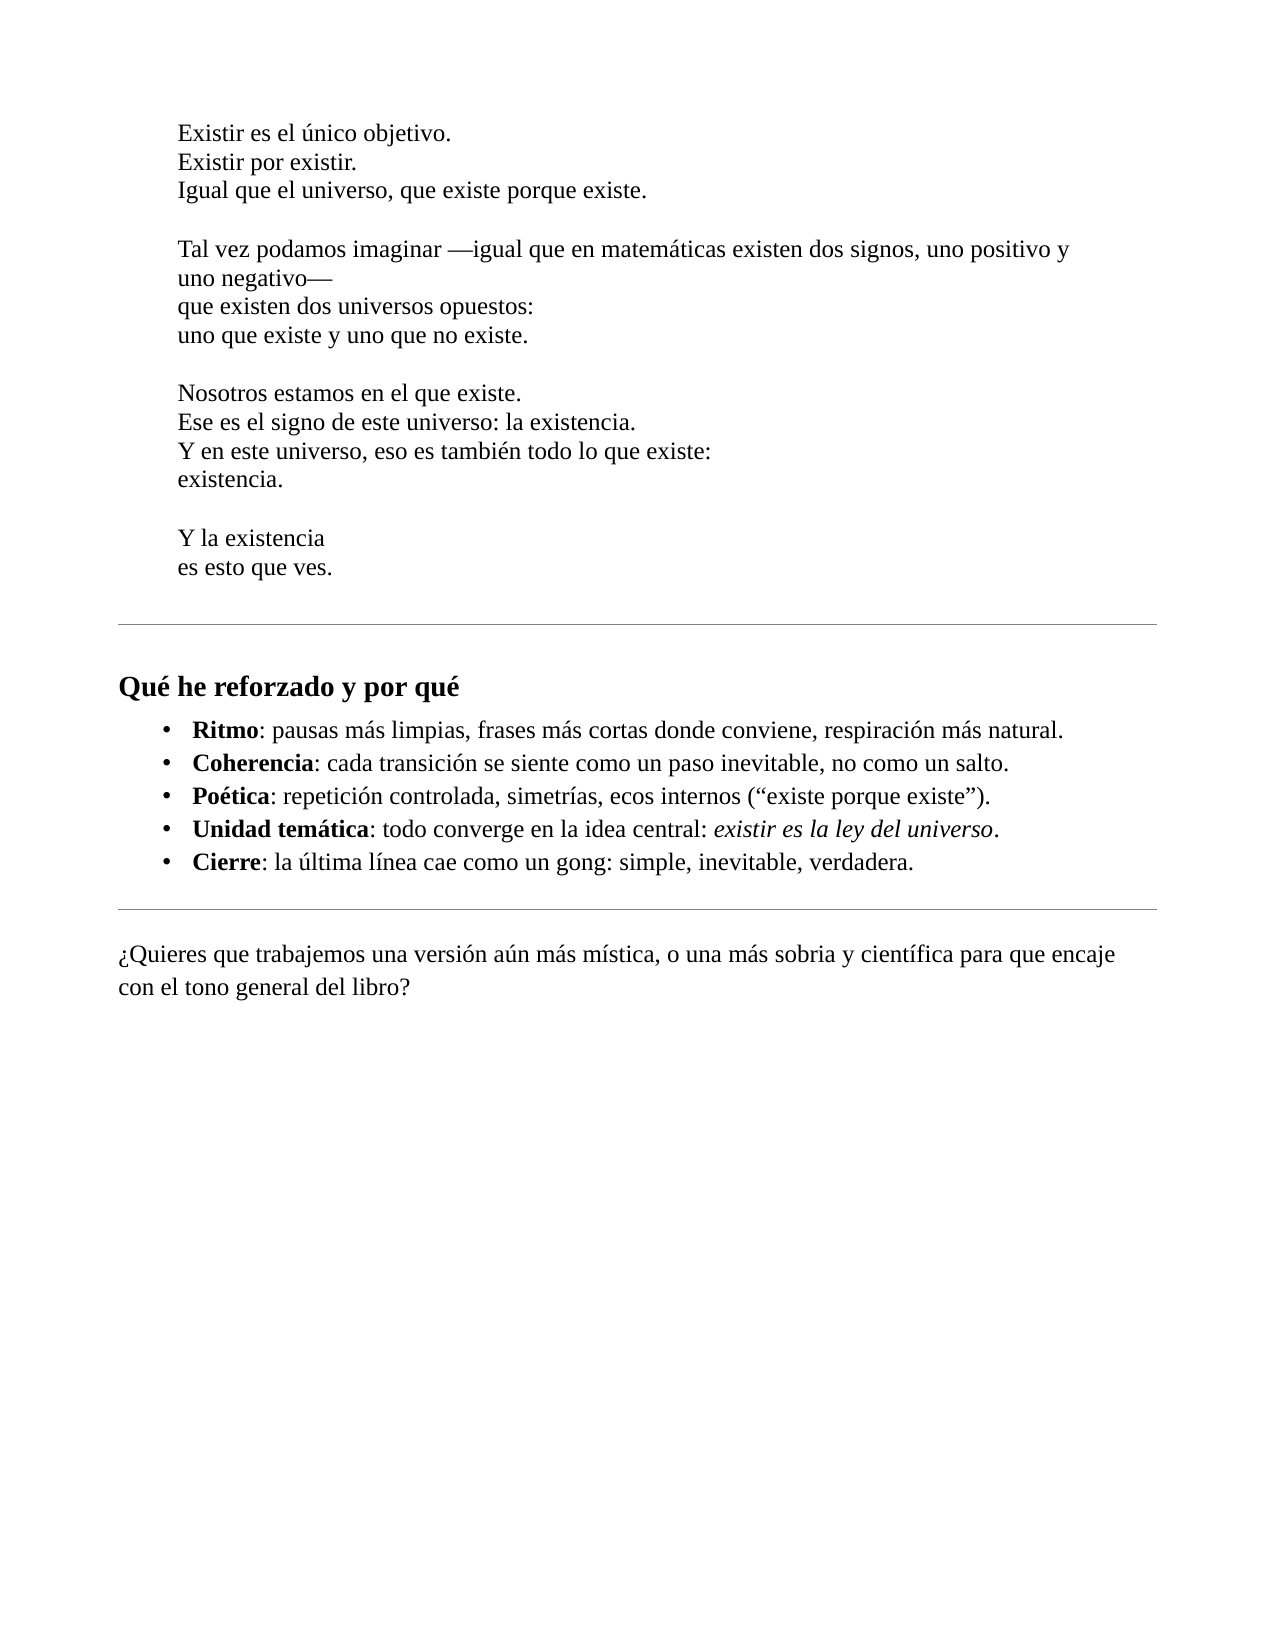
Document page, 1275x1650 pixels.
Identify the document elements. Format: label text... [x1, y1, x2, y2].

subtitle Qué he reforzado y por qué [118, 669, 1157, 702]
text ¿Quieres que trabajemos una versión aún más mística, o una más sobria y científica para que encaje con el tono general del libro? [118, 939, 1157, 1000]
list Poética: repetición controlada, simetrías, ecos internos (“existe porque existe”). [162, 781, 1157, 809]
text Existir es el único objetivo. Existir por existir. Igual que el universo, que existe porque existe. [177, 118, 1098, 204]
text Tal vez podamos imaginar —igual que en matemáticas existen dos signos, uno positivo y uno negativo— que existen dos universos opuestos: uno que existe y uno que no existe. [177, 234, 1098, 349]
list Ritmo: pausas más limpias, frases más cortas donde conviene, respiración más natural. [162, 715, 1157, 743]
list Cierre: la última línea cae como un gong: simple, inevitable, verdadera. [162, 847, 1157, 876]
text Nosotros estamos en el que existe. Ese es el signo de este universo: la existencia. Y en este universo, eso es también todo lo que existe: existencia. [177, 378, 1098, 493]
list Unidad temática: todo converge en la idea central: existir es la ley del universo. [162, 814, 1157, 842]
text Y la existencia es esto que ves. [177, 523, 1098, 580]
list Coherencia: cada transición se siente como un paso inevitable, no como un salto. [162, 748, 1157, 776]
